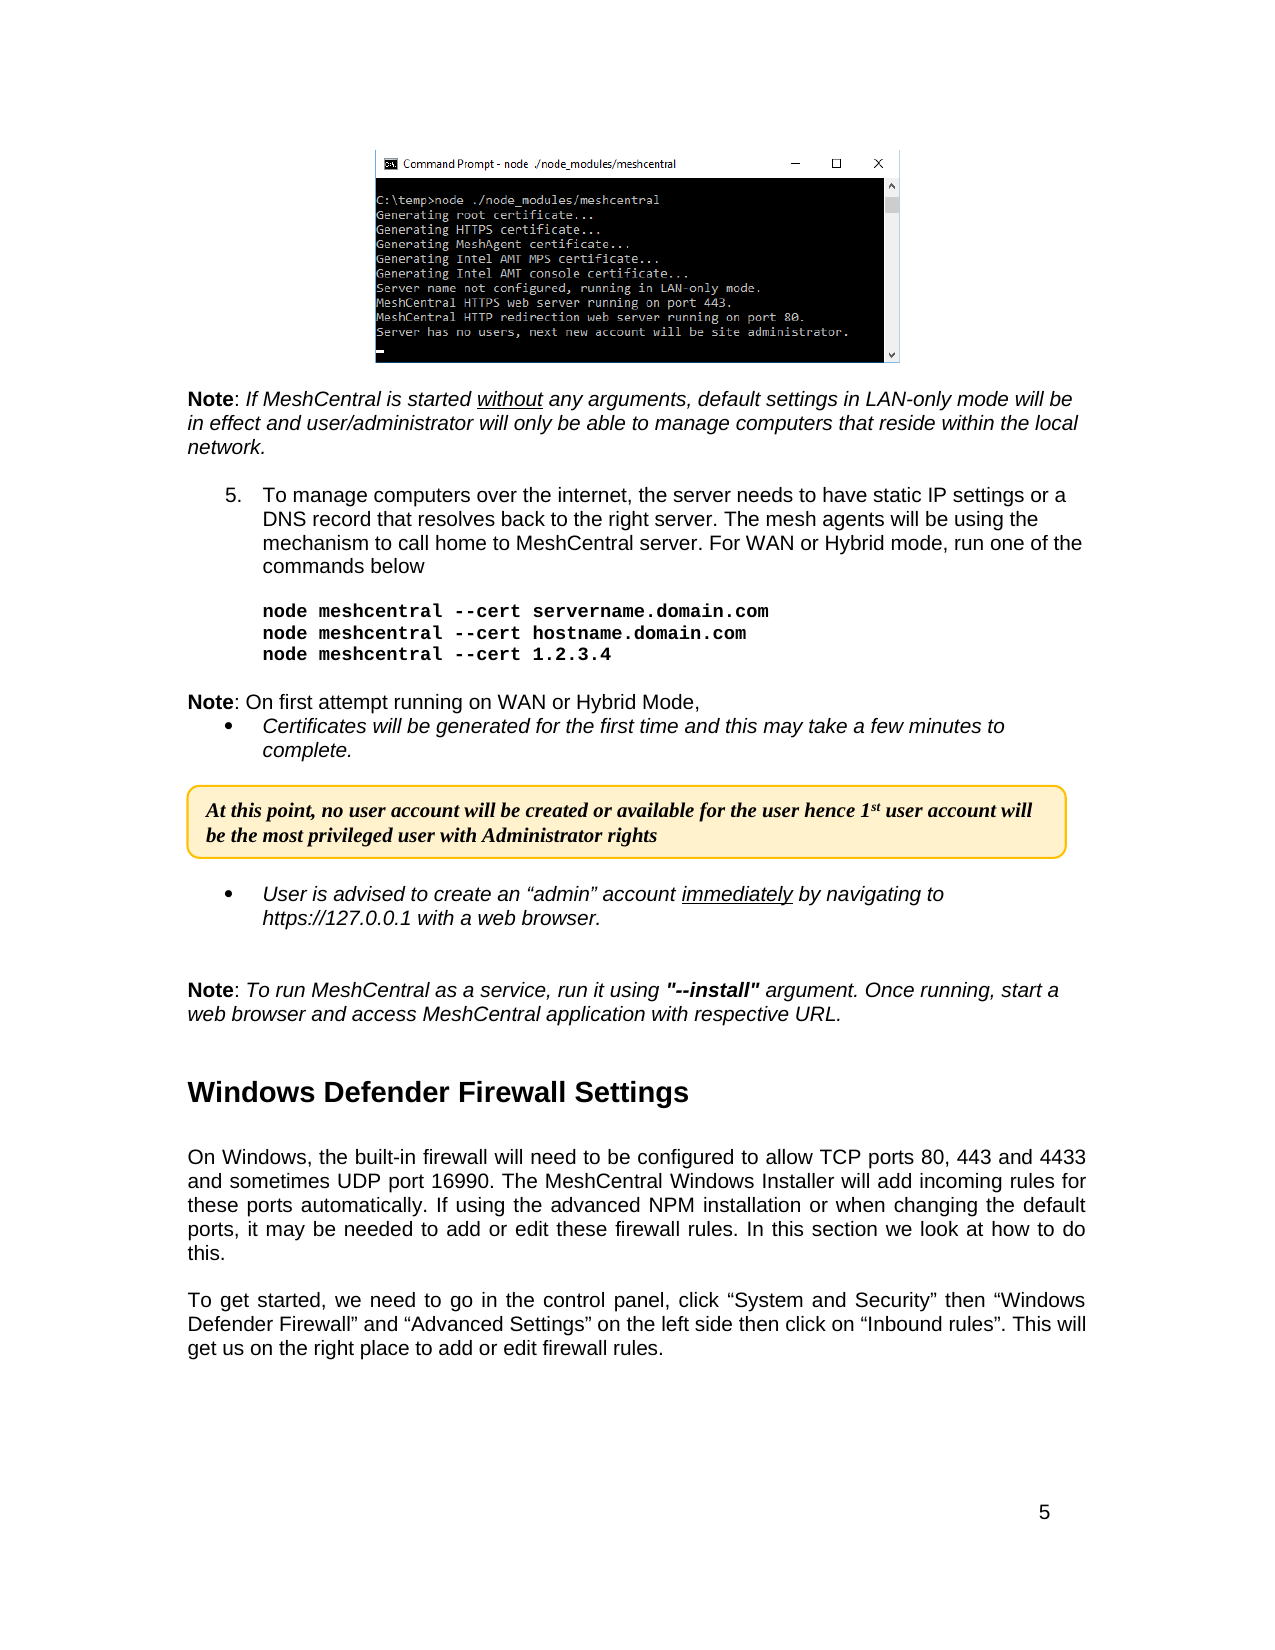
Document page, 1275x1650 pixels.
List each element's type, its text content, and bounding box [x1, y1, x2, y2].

list To manage computers over the internet, the server needs to have static IP settings or a DNS record that resolves back to the right server. The mesh agents will be using the mechanism to call home to MeshCentral server. For WAN or Hybrid mode, run one of the commands below [225, 482, 1087, 578]
subtitle Windows Defender Firewall Settings [187, 1074, 1087, 1108]
text Note: To run MeshCentral as a service, run it using "--install" argument. Once running, start a web browser and access MeshCentral application with respective URL. [187, 978, 1087, 1026]
text To get started, we need to go in the control panel, click “System and Security” then “Windows Defender Firewall” and “Advanced Settings” on the left side then click on “Inbound rules”. This will get us on the right place to add or edit firewall rules. [187, 1288, 1087, 1360]
text Note: On first attempt running on WAN or Hybrid Mode, [187, 690, 1087, 714]
list Certificates will be generated for the first time and this may take a few minutes to complete. [225, 714, 1087, 762]
list User is advised to create an “admin” account immediately by navigating to https://127.0.0.1 with a web browser. [225, 882, 1087, 930]
text node meshcentral --cert 1.2.3.4 [262, 645, 1087, 666]
text node meshcentral --cert hostname.domain.com [262, 623, 1087, 645]
text Note: If MeshCentral is started without any arguments, default settings in LAN-only mode will be in effect and user/administrator will only be able to manage computers that reside within the local network. [187, 387, 1087, 458]
text On Windows, the built-in firewall will need to be configured to allow TCP ports 80, 443 and 4433 and sometimes UDP port 16990. The MeshCentral Windows Installer will add incoming rules for these ports automatically. If using the advanced NPM installation or when changing the default ports, it may be needed to add or edit these firewall rules. In this section we look at how to do this. [187, 1144, 1087, 1264]
text node meshcentral --cert servername.domain.com [262, 602, 1087, 623]
